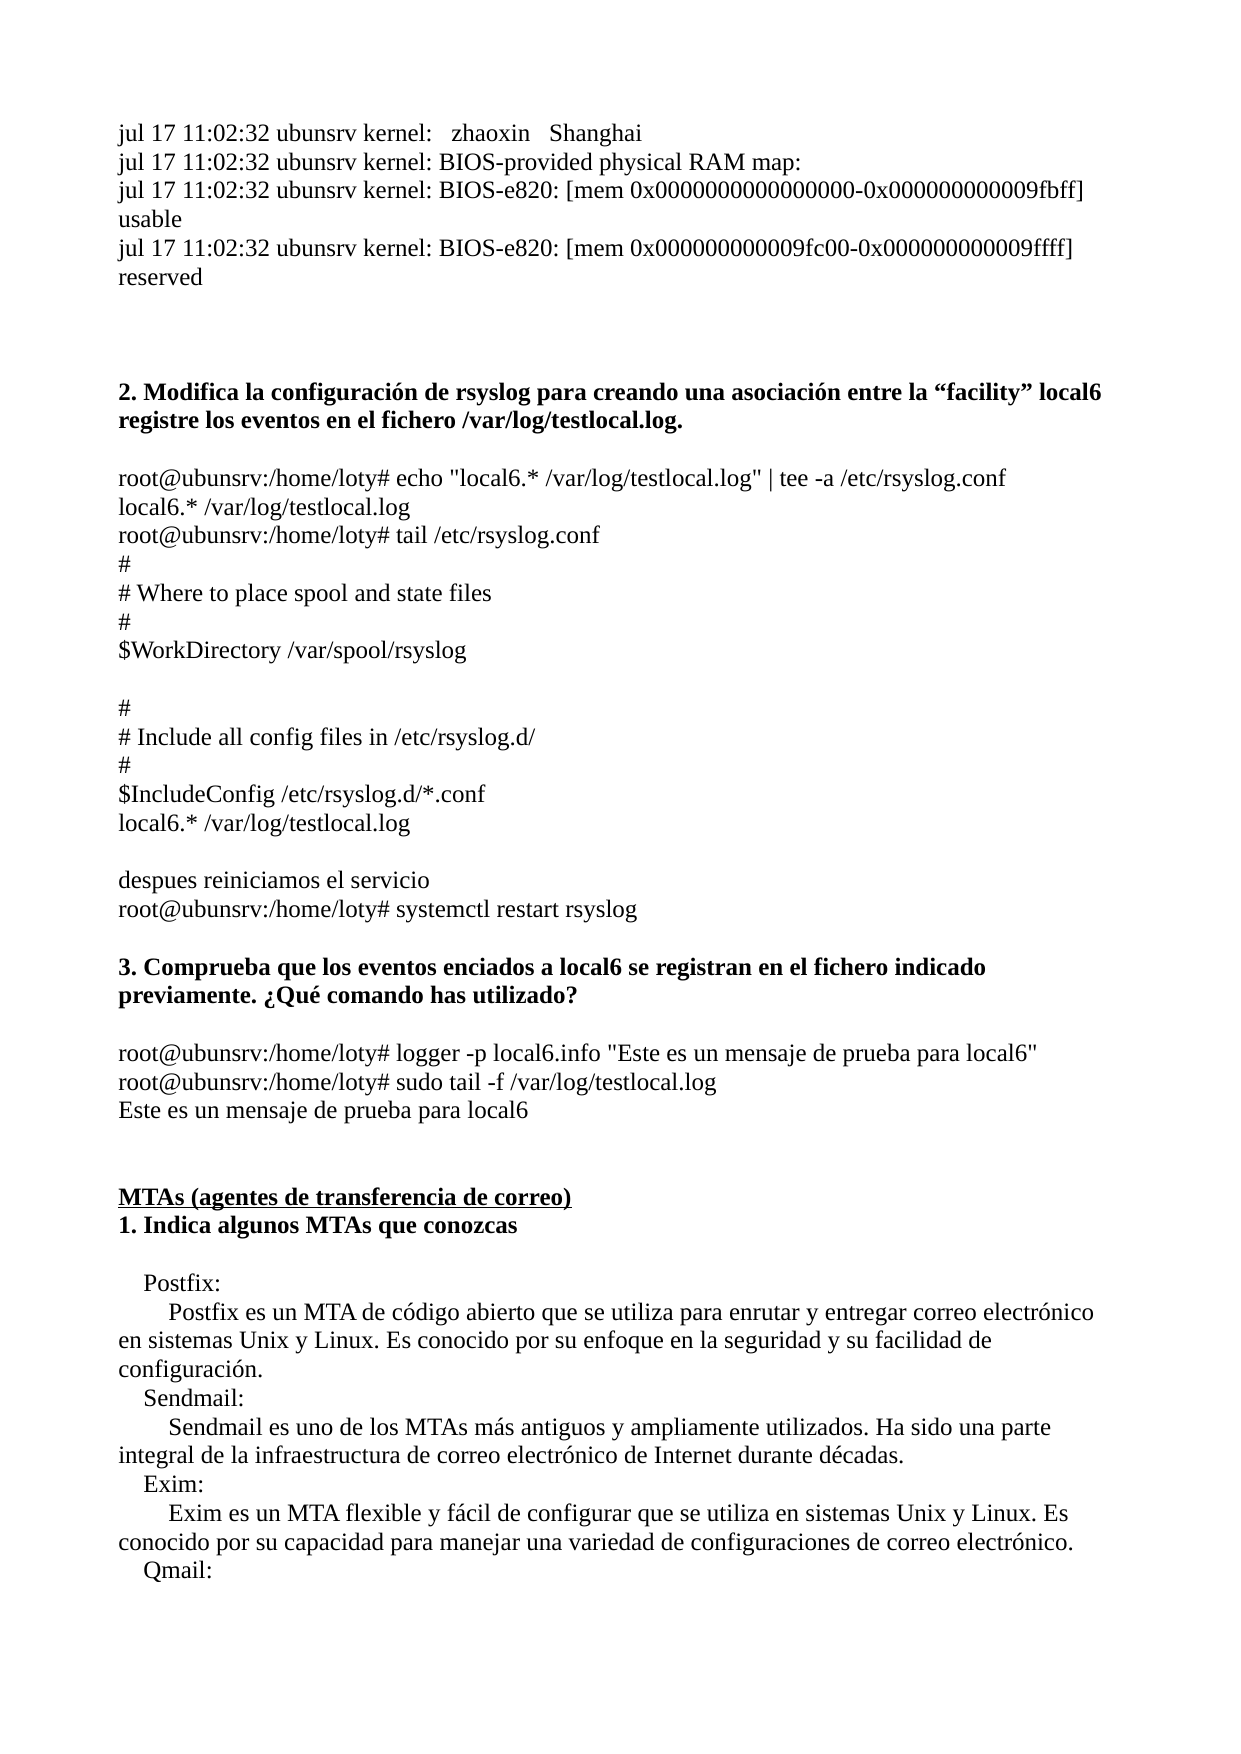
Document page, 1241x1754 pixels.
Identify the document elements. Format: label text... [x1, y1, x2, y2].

text Este es un mensaje de prueba para local6 [118, 1096, 1122, 1124]
text Postfix: [118, 1268, 1122, 1297]
text root@ubunsrv:/home/loty# tail /etc/rsyslog.conf [118, 521, 1122, 549]
text # [118, 751, 1122, 779]
text jul 17 11:02:32 ubunsrv kernel: BIOS-e820: [mem 0x0000000000000000-0x000000000009fbff] usable [118, 176, 1122, 233]
text # Where to place spool and state files [118, 578, 1122, 607]
text Sendmail: [118, 1383, 1122, 1412]
text root@ubunsrv:/home/loty# echo "local6.* /var/log/testlocal.log" | tee -a /etc/rsyslog.conf [118, 463, 1122, 492]
text 2. Modifica la configuración de rsyslog para creando una asociación entre la “facility” local6 registre los eventos en el fichero /var/log/testlocal.log. [118, 377, 1122, 434]
text # Include all config files in /etc/rsyslog.d/ [118, 722, 1122, 751]
text MTAs (agentes de transferencia de correo) [118, 1182, 1122, 1211]
text # [118, 693, 1122, 722]
text Exim: [118, 1469, 1122, 1498]
text Postfix es un MTA de código abierto que se utiliza para enrutar y entregar correo electrónico en sistemas Unix y Linux. Es conocido por su enfoque en la seguridad y su facilidad de configuración. [118, 1297, 1122, 1383]
text 3. Comprueba que los eventos enciados a local6 se registran en el fichero indicado previamente. ¿Qué comando has utilizado? [118, 952, 1122, 1009]
text local6.* /var/log/testlocal.log [118, 492, 1122, 521]
text $WorkDirectory /var/spool/rsyslog [118, 636, 1122, 664]
text local6.* /var/log/testlocal.log [118, 808, 1122, 837]
text root@ubunsrv:/home/loty# logger -p local6.info "Este es un mensaje de prueba para local6" [118, 1038, 1122, 1067]
text jul 17 11:02:32 ubunsrv kernel: BIOS-provided physical RAM map: [118, 147, 1122, 176]
text 1. Indica algunos MTAs que conozcas [118, 1211, 1122, 1239]
text root@ubunsrv:/home/loty# sudo tail -f /var/log/testlocal.log [118, 1067, 1122, 1096]
text jul 17 11:02:32 ubunsrv kernel: BIOS-e820: [mem 0x000000000009fc00-0x000000000009ffff] reserved [118, 233, 1122, 291]
text Exim es un MTA flexible y fácil de configurar que se utiliza en sistemas Unix y Linux. Es conocido por su capacidad para manejar una variedad de configuraciones de correo electrónico. [118, 1498, 1122, 1556]
text Qmail: [118, 1556, 1122, 1584]
text root@ubunsrv:/home/loty# systemctl restart rsyslog [118, 894, 1122, 923]
text # [118, 549, 1122, 578]
text Sendmail es uno de los MTAs más antiguos y ampliamente utilizados. Ha sido una parte integral de la infraestructura de correo electrónico de Internet durante décadas. [118, 1412, 1122, 1469]
text # [118, 607, 1122, 636]
text jul 17 11:02:32 ubunsrv kernel: zhaoxin Shanghai [118, 118, 1122, 147]
text despues reiniciamos el servicio [118, 866, 1122, 894]
text $IncludeConfig /etc/rsyslog.d/*.conf [118, 779, 1122, 808]
